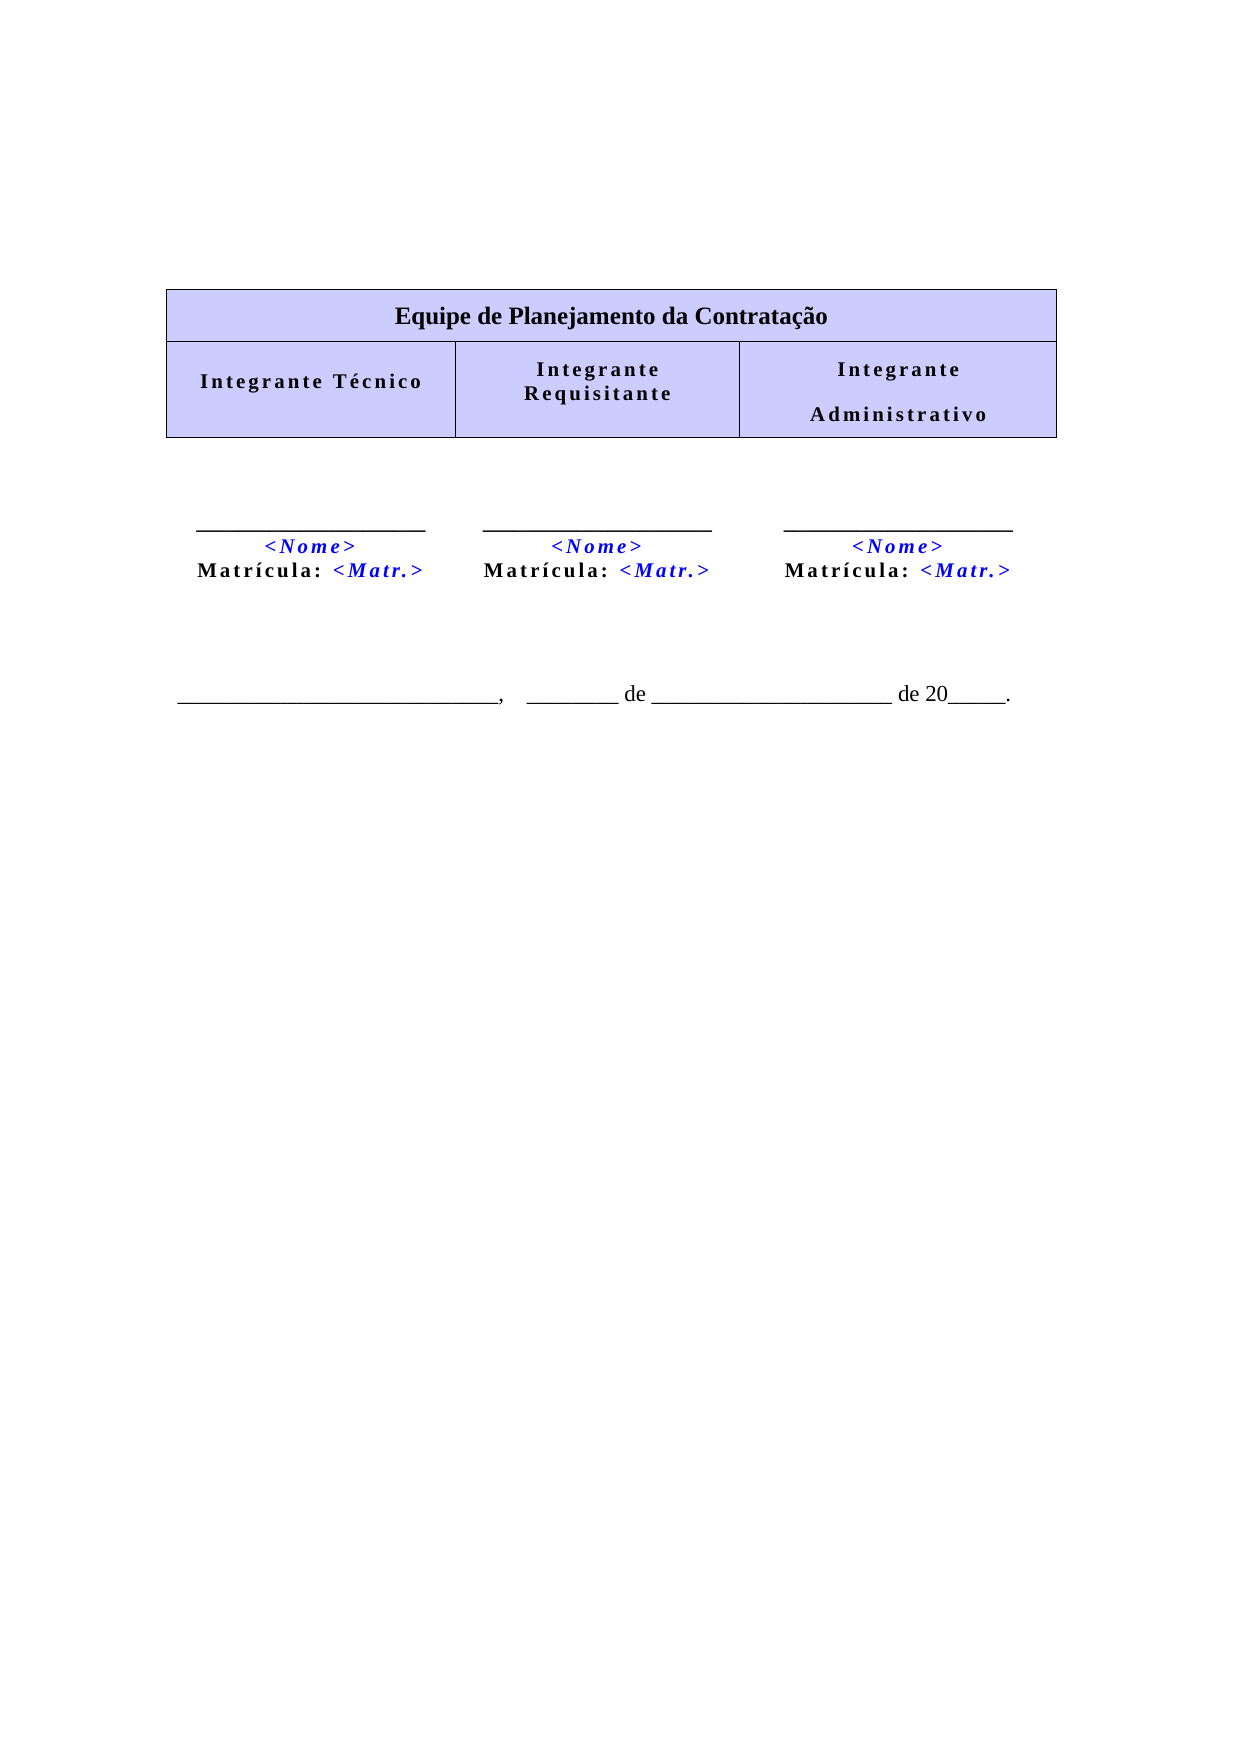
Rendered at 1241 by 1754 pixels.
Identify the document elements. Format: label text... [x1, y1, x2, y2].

table_cell Integrante Requisitante [456, 342, 739, 437]
table_header Equipe de Planejamento da Contratação [167, 290, 1056, 341]
table_cell ______________________ <Nome> Matrícula: <Matr.> [739, 438, 1057, 606]
table_cell ______________________ <Nome> Matrícula: <Matr.> [455, 438, 739, 606]
table_cell ____________________________, ________ de _____________________ de 20_____. [166, 606, 1057, 755]
table_cell Integrante Técnico [167, 342, 455, 437]
table_cell ______________________ <Nome> Matrícula: <Matr.> [166, 438, 455, 606]
table_cell Integrante Administrativo [740, 342, 1056, 437]
